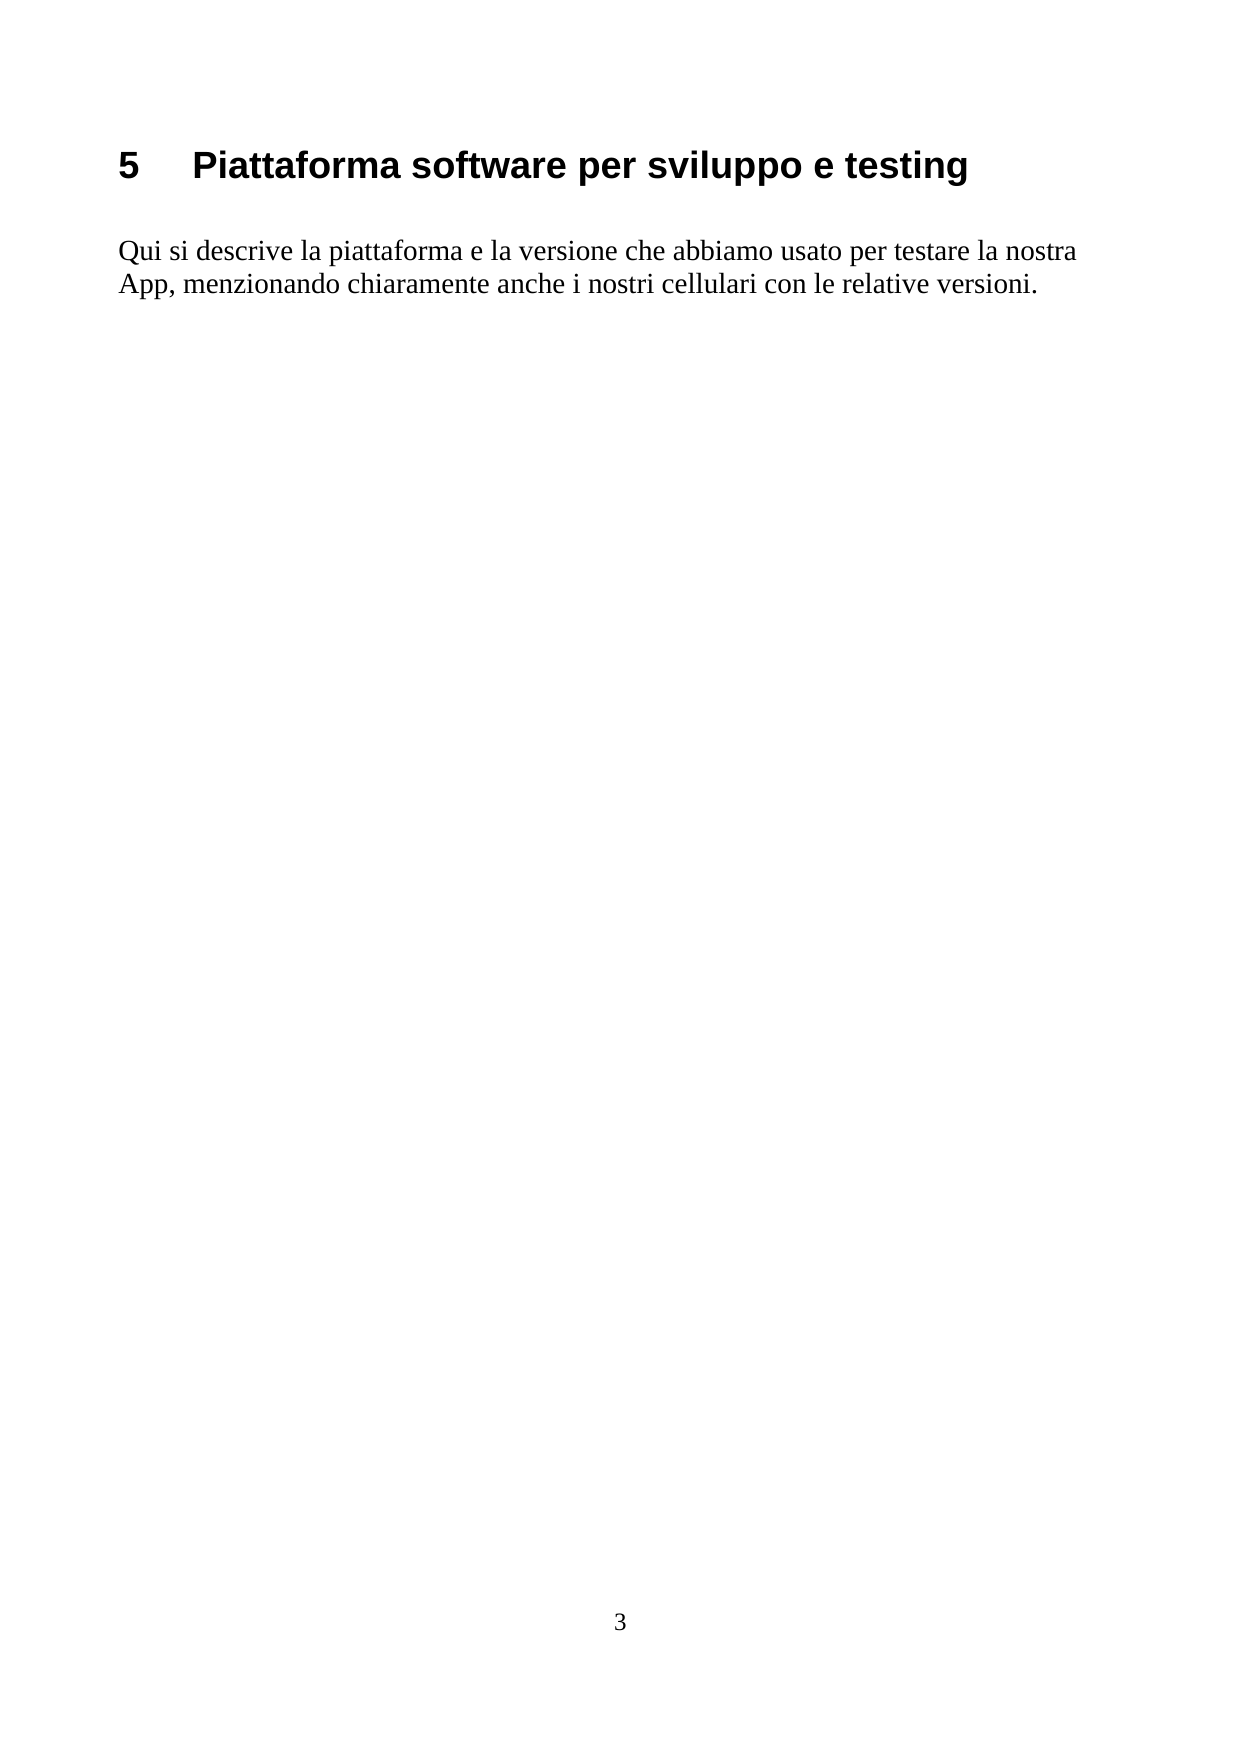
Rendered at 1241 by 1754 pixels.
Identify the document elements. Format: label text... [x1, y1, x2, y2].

text Qui si descrive la piattaforma e la versione che abbiamo usato per testare la nostra App, menzionando chiaramente anche i nostri cellulari con le relative versioni. [118, 233, 1122, 300]
subtitle 5 Piattaforma software per sviluppo e testing [118, 143, 1122, 187]
